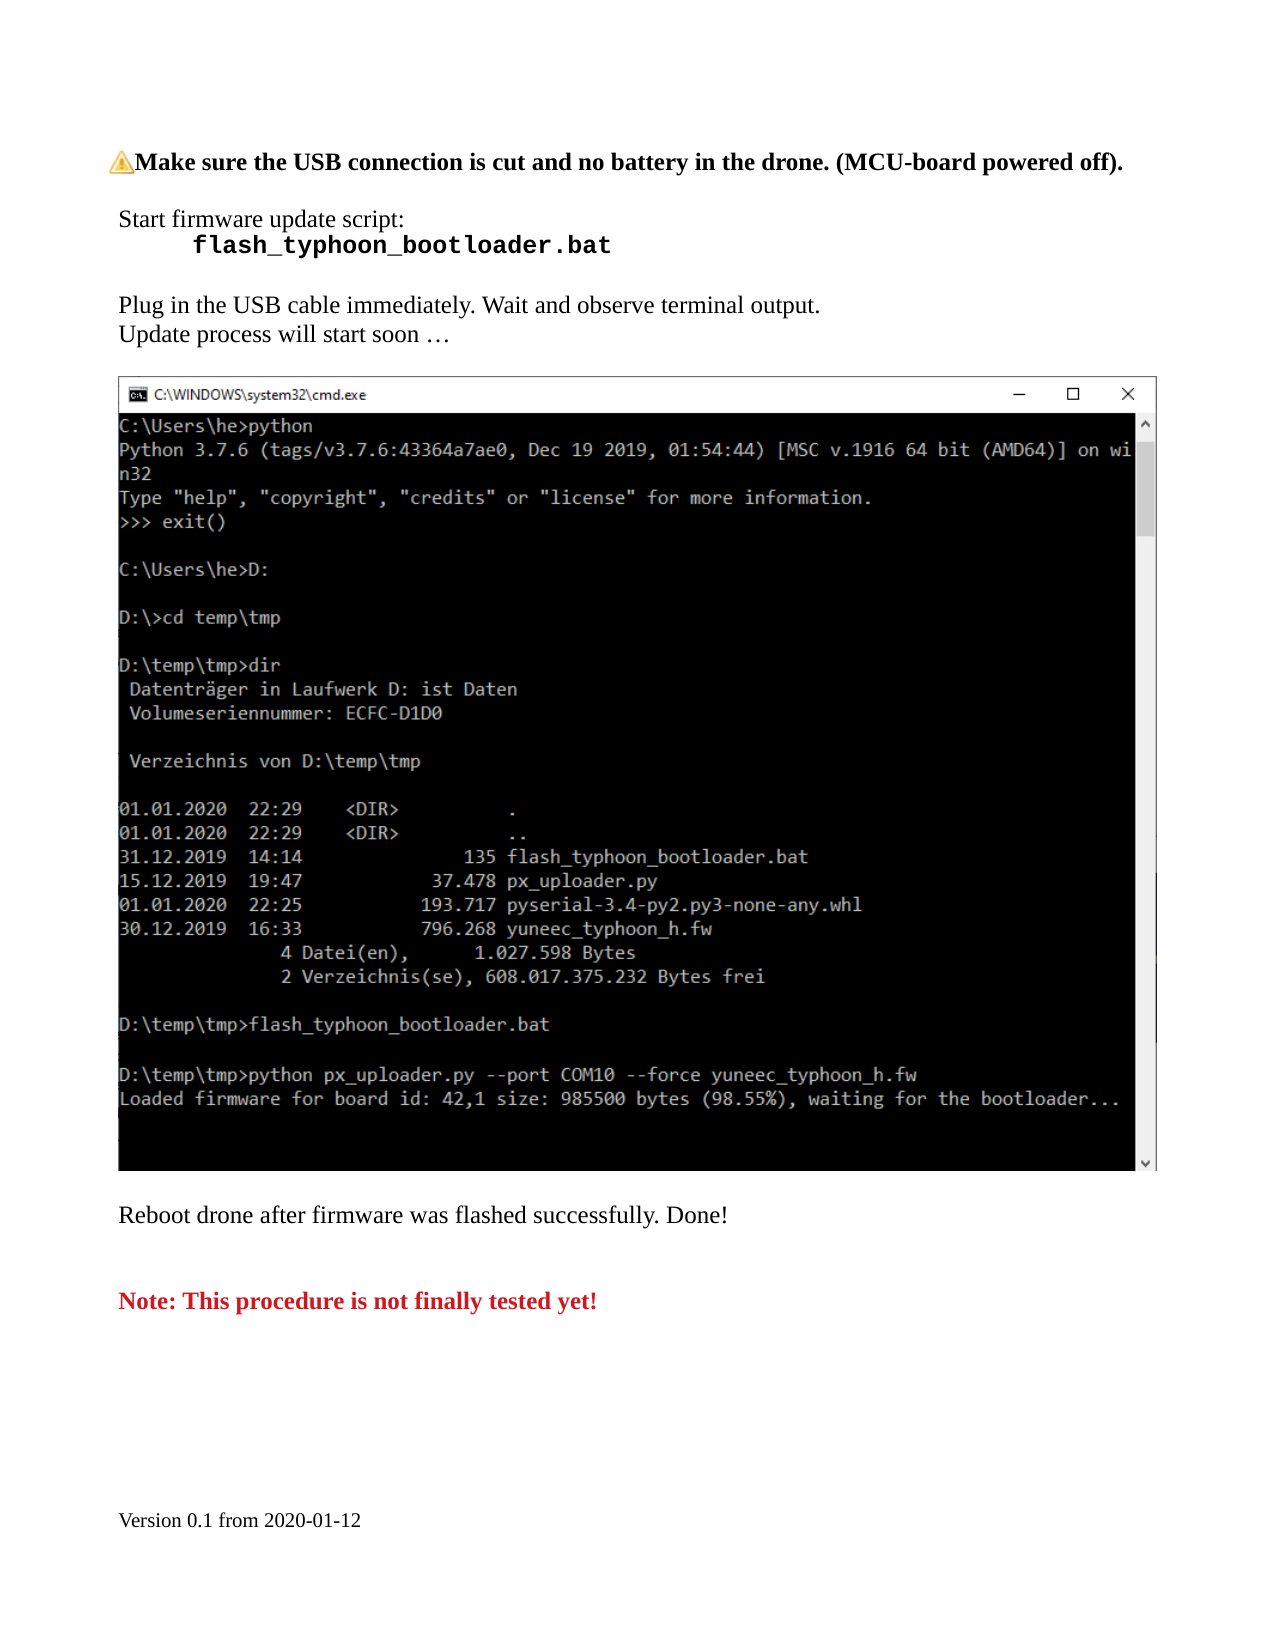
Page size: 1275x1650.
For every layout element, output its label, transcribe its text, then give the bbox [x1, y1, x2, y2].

picture [118, 376, 1157, 1171]
text flash_typhoon_bootloader.bat [118, 233, 1157, 261]
text Note: This procedure is not finally tested yet! [118, 1286, 1157, 1315]
text Update process will start soon … [118, 319, 1157, 348]
text Make sure the USB connection is cut and no battery in the drone. (MCU-board powered off). [118, 147, 1157, 176]
text Plug in the USB cable immediately. Wait and observe terminal output. [118, 290, 1157, 319]
text Start firmware update script: [118, 204, 1157, 233]
picture [109, 150, 135, 176]
text Reboot drone after firmware was flashed successfully. Done! [118, 1200, 1157, 1228]
